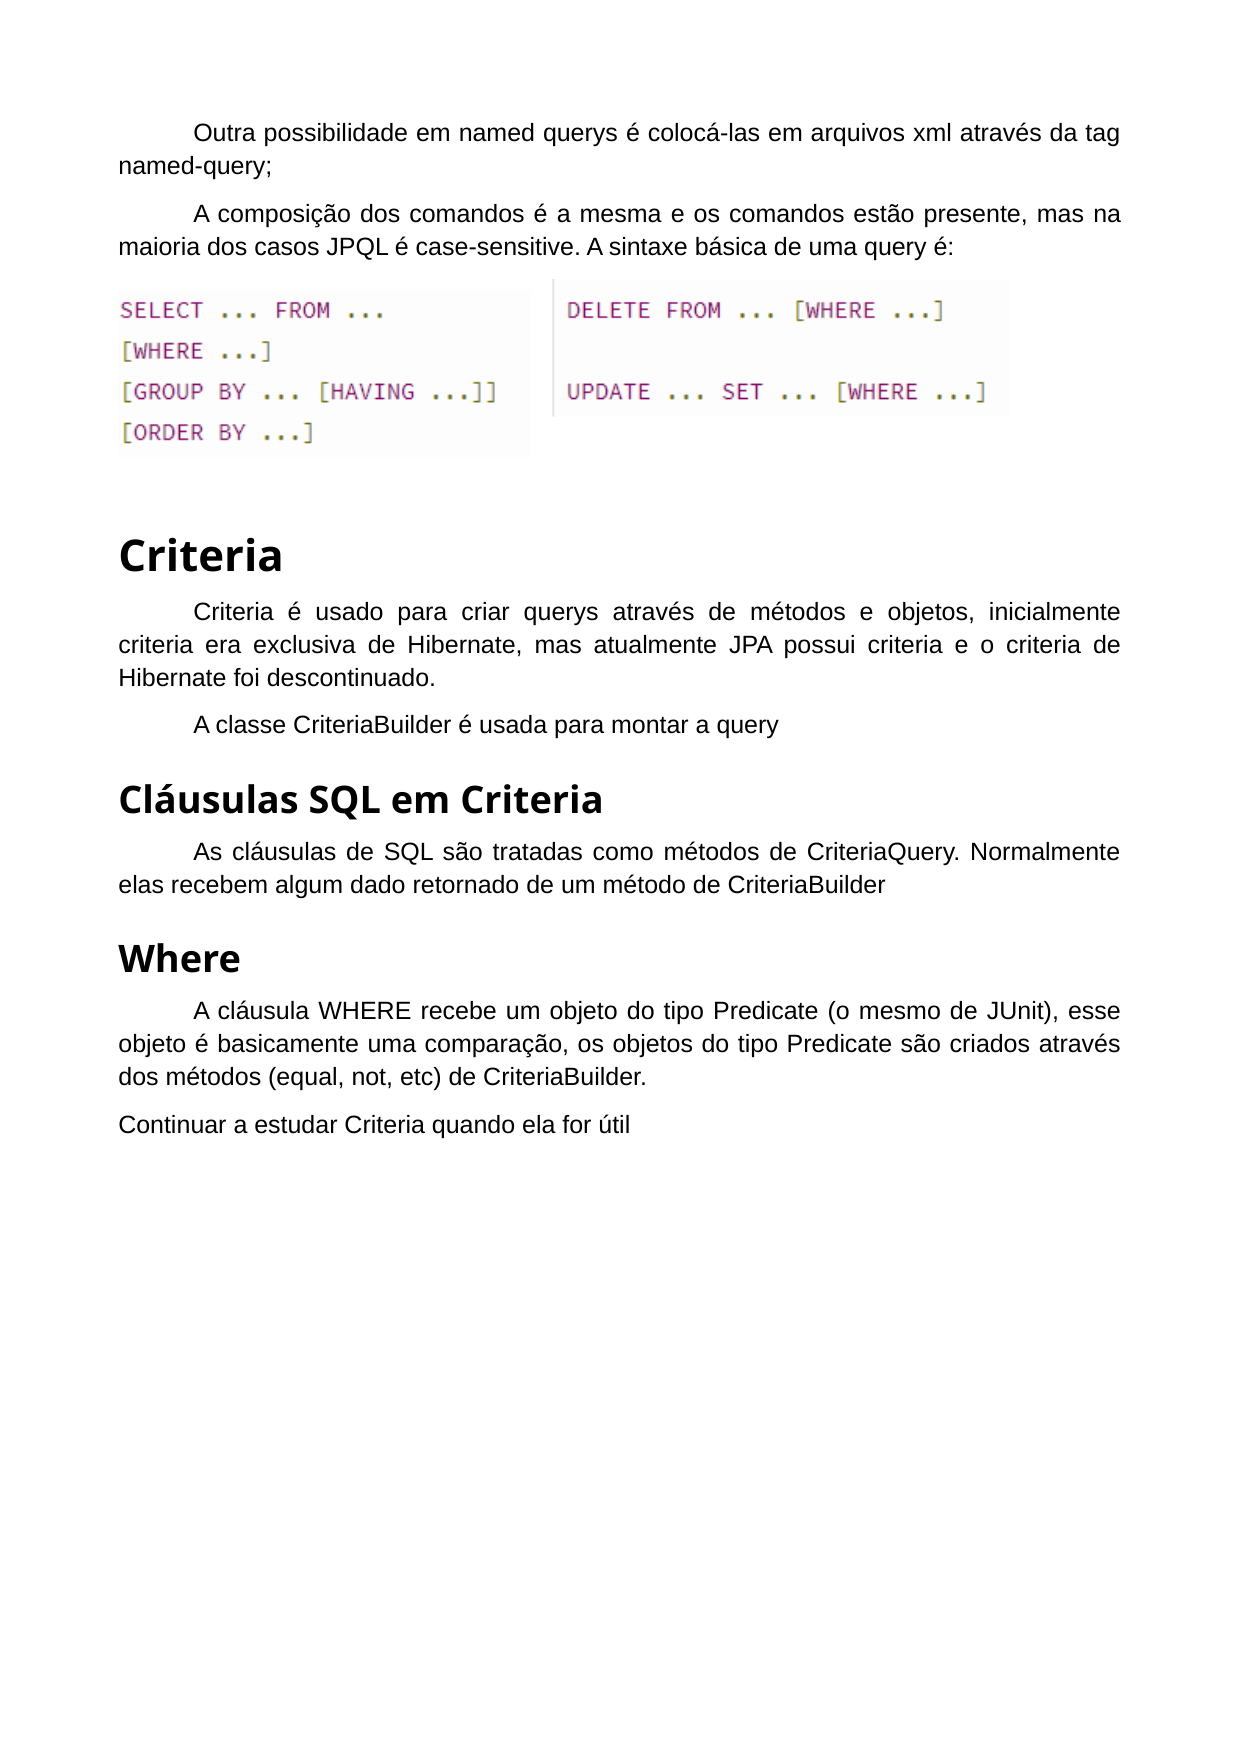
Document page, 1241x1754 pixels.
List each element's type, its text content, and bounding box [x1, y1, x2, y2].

text Criteria é usado para criar querys através de métodos e objetos, inicialmente criteria era exclusiva de Hibernate, mas atualmente JPA possui criteria e o criteria de Hibernate foi descontinuado. [118, 597, 1122, 692]
subtitle Criteria [118, 525, 1122, 584]
subtitle Cláusulas SQL em Criteria [118, 773, 1122, 824]
picture [118, 279, 1025, 481]
text Continuar a estudar Criteria quando ela for útil [118, 1110, 1122, 1139]
text As cláusulas de SQL são tratadas como métodos de CriteriaQuery. Normalmente elas recebem algum dado retornado de um método de CriteriaBuilder [118, 837, 1122, 899]
text A composição dos comandos é a mesma e os comandos estão presente, mas na maioria dos casos JPQL é case-sensitive. A sintaxe básica de uma query é: [118, 199, 1122, 261]
text A classe CriteriaBuilder é usada para montar a query [118, 711, 1122, 739]
text A cláusula WHERE recebe um objeto do tipo Predicate (o mesmo de JUnit), esse objeto é basicamente uma comparação, os objetos do tipo Predicate são criados através dos métodos (equal, not, etc) de CriteriaBuilder. [118, 996, 1122, 1091]
text Outra possibilidade em named querys é colocá-las em arquivos xml através da tag named-query; [118, 118, 1122, 180]
subtitle Where [118, 932, 1122, 984]
